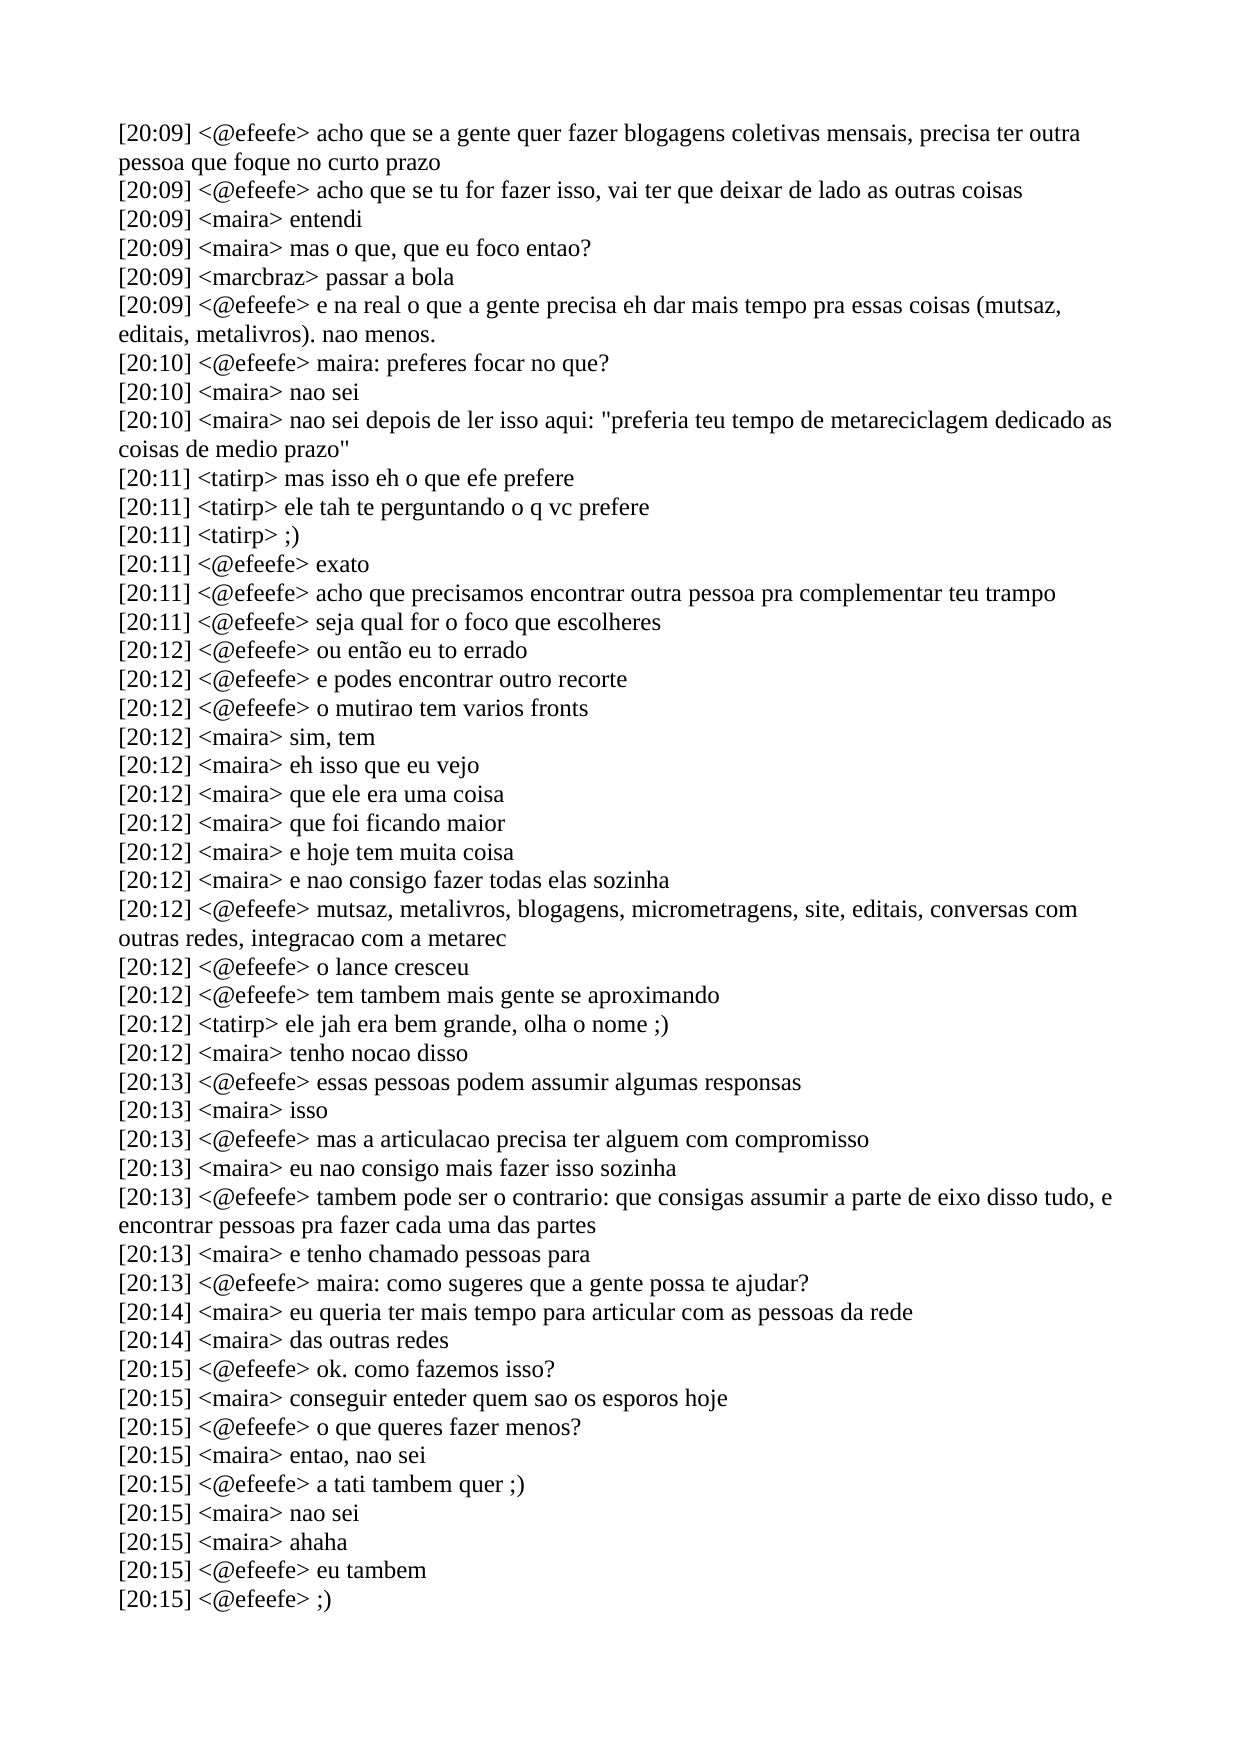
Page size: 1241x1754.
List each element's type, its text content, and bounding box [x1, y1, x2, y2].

text [20:12] <maira> sim, tem [118, 722, 1122, 751]
text [20:12] <maira> que foi ficando maior [118, 808, 1122, 837]
text [20:09] <marcbraz> passar a bola [118, 262, 1122, 291]
text [20:15] <maira> nao sei [118, 1498, 1122, 1527]
text [20:12] <tatirp> ele jah era bem grande, olha o nome ;) [118, 1009, 1122, 1038]
text [20:11] <@efeefe> acho que precisamos encontrar outra pessoa pra complementar teu trampo [118, 578, 1122, 607]
text [20:15] <maira> entao, nao sei [118, 1441, 1122, 1469]
text [20:11] <@efeefe> seja qual for o foco que escolheres [118, 607, 1122, 636]
text [20:13] <@efeefe> essas pessoas podem assumir algumas responsas [118, 1067, 1122, 1096]
text [20:11] <tatirp> ele tah te perguntando o q vc prefere [118, 492, 1122, 521]
text [20:13] <@efeefe> maira: como sugeres que a gente possa te ajudar? [118, 1268, 1122, 1297]
text [20:11] <@efeefe> exato [118, 549, 1122, 578]
text [20:10] <@efeefe> maira: preferes focar no que? [118, 348, 1122, 377]
text [20:09] <maira> entendi [118, 204, 1122, 233]
text [20:15] <@efeefe> ok. como fazemos isso? [118, 1354, 1122, 1383]
text [20:13] <maira> isso [118, 1096, 1122, 1124]
text [20:12] <@efeefe> o lance cresceu [118, 952, 1122, 981]
text [20:12] <maira> e nao consigo fazer todas elas sozinha [118, 866, 1122, 894]
text [20:15] <maira> ahaha [118, 1527, 1122, 1556]
text [20:09] <@efeefe> acho que se a gente quer fazer blogagens coletivas mensais, precisa ter outra pessoa que foque no curto prazo [118, 118, 1122, 176]
text [20:13] <maira> e tenho chamado pessoas para [118, 1239, 1122, 1268]
text [20:11] <tatirp> mas isso eh o que efe prefere [118, 463, 1122, 492]
text [20:12] <@efeefe> ou então eu to errado [118, 636, 1122, 664]
text [20:09] <@efeefe> acho que se tu for fazer isso, vai ter que deixar de lado as outras coisas [118, 176, 1122, 204]
text [20:10] <maira> nao sei depois de ler isso aqui: "preferia teu tempo de metareciclagem dedicado as coisas de medio prazo" [118, 406, 1122, 463]
text [20:12] <@efeefe> o mutirao tem varios fronts [118, 693, 1122, 722]
text [20:09] <@efeefe> e na real o que a gente precisa eh dar mais tempo pra essas coisas (mutsaz, editais, metalivros). nao menos. [118, 291, 1122, 348]
text [20:09] <maira> mas o que, que eu foco entao? [118, 233, 1122, 262]
text [20:12] <@efeefe> mutsaz, metalivros, blogagens, micrometragens, site, editais, conversas com outras redes, integracao com a metarec [118, 894, 1122, 952]
text [20:12] <maira> eh isso que eu vejo [118, 751, 1122, 779]
text [20:14] <maira> eu queria ter mais tempo para articular com as pessoas da rede [118, 1297, 1122, 1326]
text [20:12] <maira> tenho nocao disso [118, 1038, 1122, 1067]
text [20:13] <maira> eu nao consigo mais fazer isso sozinha [118, 1153, 1122, 1182]
text [20:14] <maira> das outras redes [118, 1326, 1122, 1354]
text [20:12] <maira> e hoje tem muita coisa [118, 837, 1122, 866]
text [20:12] <@efeefe> e podes encontrar outro recorte [118, 664, 1122, 693]
text [20:11] <tatirp> ;) [118, 521, 1122, 549]
text [20:15] <@efeefe> eu tambem [118, 1556, 1122, 1584]
text [20:10] <maira> nao sei [118, 377, 1122, 406]
text [20:13] <@efeefe> mas a articulacao precisa ter alguem com compromisso [118, 1124, 1122, 1153]
text [20:13] <@efeefe> tambem pode ser o contrario: que consigas assumir a parte de eixo disso tudo, e encontrar pessoas pra fazer cada uma das partes [118, 1182, 1122, 1239]
text [20:15] <@efeefe> o que queres fazer menos? [118, 1412, 1122, 1441]
text [20:12] <maira> que ele era uma coisa [118, 779, 1122, 808]
text [20:15] <@efeefe> ;) [118, 1584, 1122, 1613]
text [20:12] <@efeefe> tem tambem mais gente se aproximando [118, 981, 1122, 1009]
text [20:15] <@efeefe> a tati tambem quer ;) [118, 1469, 1122, 1498]
text [20:15] <maira> conseguir enteder quem sao os esporos hoje [118, 1383, 1122, 1412]
